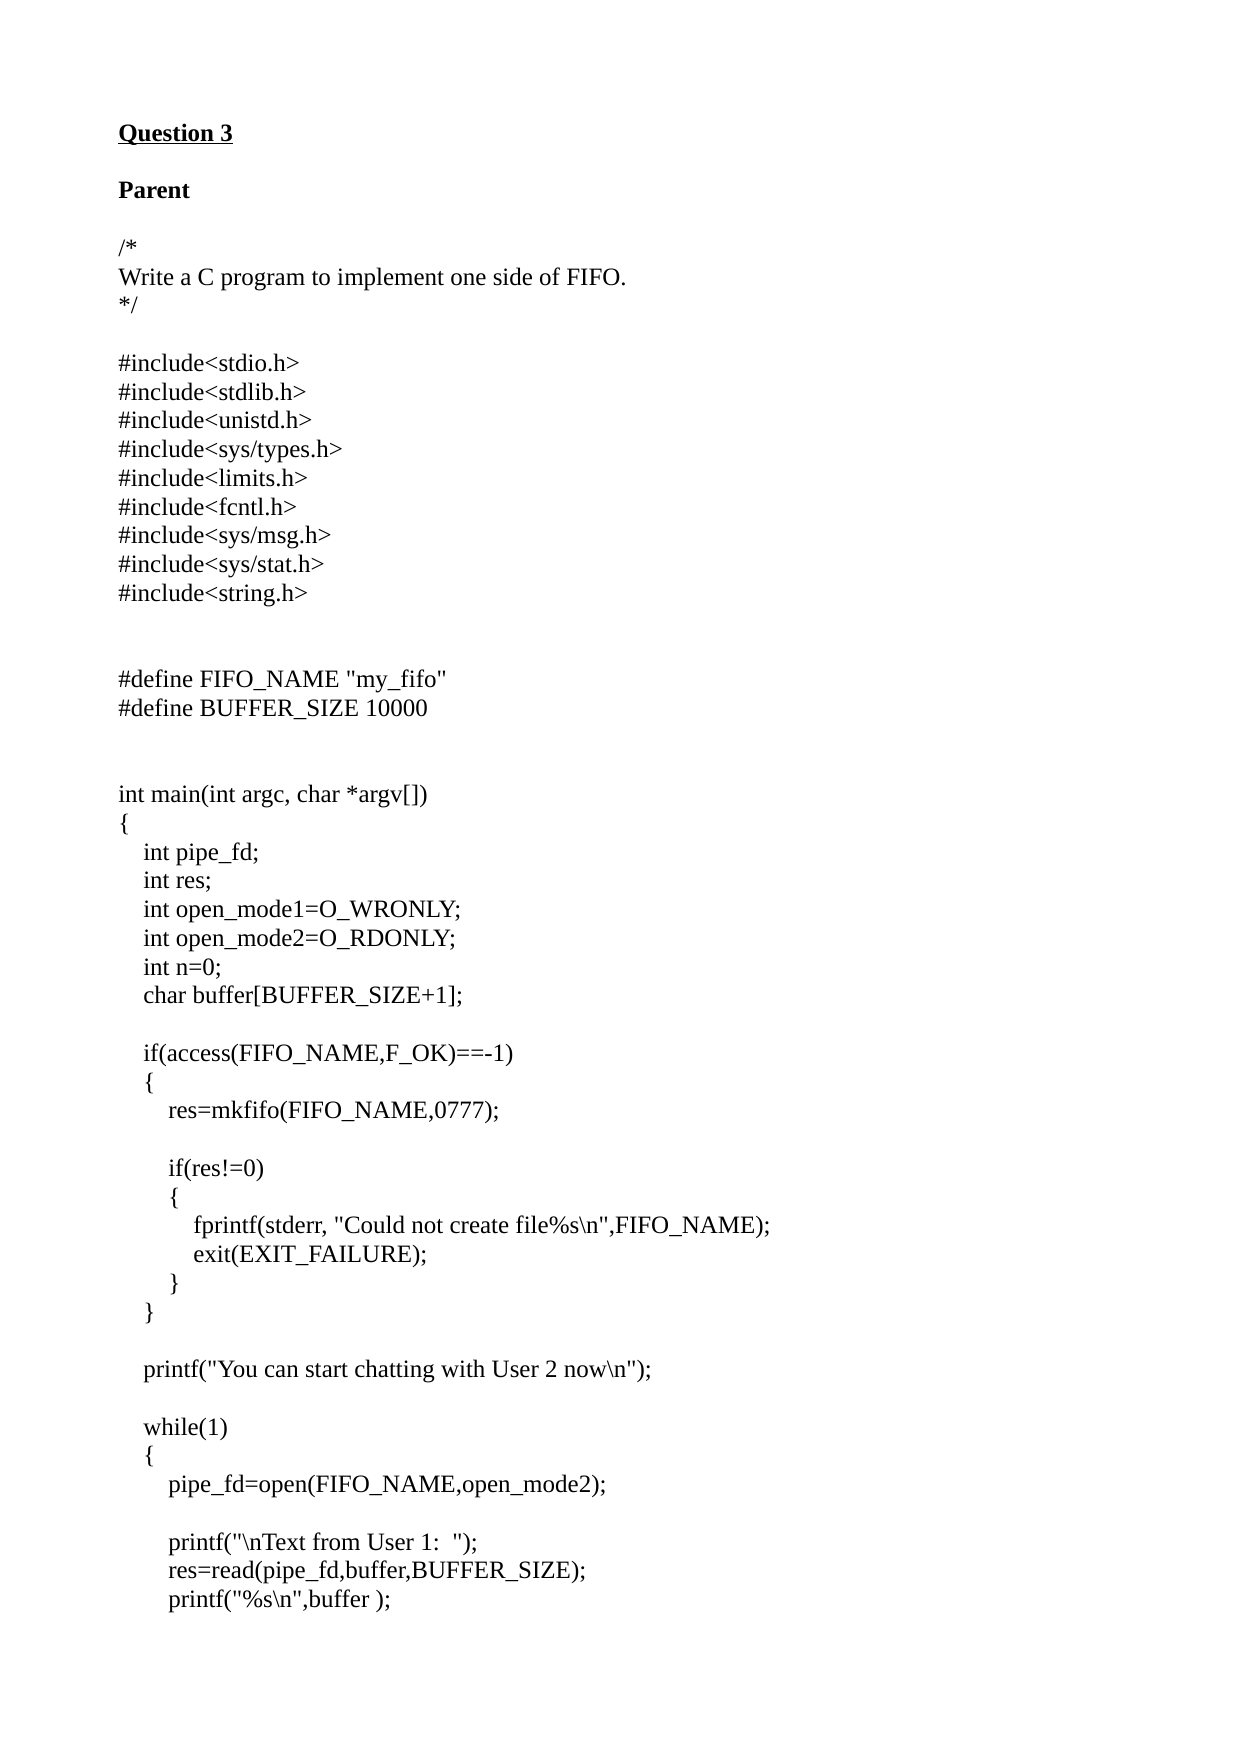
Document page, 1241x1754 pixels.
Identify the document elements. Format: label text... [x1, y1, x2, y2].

text #include<fcntl.h> [118, 492, 1122, 521]
text } [118, 1297, 1122, 1326]
text int open_mode2=O_RDONLY; [118, 923, 1122, 952]
text Question 3 [118, 118, 1122, 147]
text pipe_fd=open(FIFO_NAME,open_mode2); [118, 1469, 1122, 1498]
text /* [118, 233, 1122, 262]
text printf("You can start chatting with User 2 now\n"); [118, 1354, 1122, 1383]
text res=mkfifo(FIFO_NAME,0777); [118, 1096, 1122, 1124]
text #include<sys/msg.h> [118, 521, 1122, 549]
text { [118, 1067, 1122, 1096]
text } [118, 1268, 1122, 1297]
text res=read(pipe_fd,buffer,BUFFER_SIZE); [118, 1556, 1122, 1584]
text if(res!=0) [118, 1153, 1122, 1182]
text { [118, 808, 1122, 837]
text #define BUFFER_SIZE 10000 [118, 693, 1122, 722]
text fprintf(stderr, "Could not create file%s\n",FIFO_NAME); [118, 1211, 1122, 1239]
text int open_mode1=O_WRONLY; [118, 894, 1122, 923]
text #include<unistd.h> [118, 406, 1122, 434]
text #define FIFO_NAME "my_fifo" [118, 664, 1122, 693]
text exit(EXIT_FAILURE); [118, 1239, 1122, 1268]
text Parent [118, 176, 1122, 204]
text while(1) [118, 1412, 1122, 1441]
text #include<sys/types.h> [118, 434, 1122, 463]
text #include<stdlib.h> [118, 377, 1122, 406]
text Write a C program to implement one side of FIFO. [118, 262, 1122, 291]
text printf("\nText from User 1: "); [118, 1527, 1122, 1556]
text { [118, 1441, 1122, 1469]
text int n=0; [118, 952, 1122, 981]
text int main(int argc, char *argv[]) [118, 779, 1122, 808]
text int res; [118, 866, 1122, 894]
text #include<sys/stat.h> [118, 549, 1122, 578]
text #include<string.h> [118, 578, 1122, 607]
text printf("%s\n",buffer ); [118, 1584, 1122, 1613]
text int pipe_fd; [118, 837, 1122, 866]
text #include<stdio.h> [118, 348, 1122, 377]
text */ [118, 291, 1122, 319]
text char buffer[BUFFER_SIZE+1]; [118, 981, 1122, 1009]
text { [118, 1182, 1122, 1211]
text #include<limits.h> [118, 463, 1122, 492]
text if(access(FIFO_NAME,F_OK)==-1) [118, 1038, 1122, 1067]
